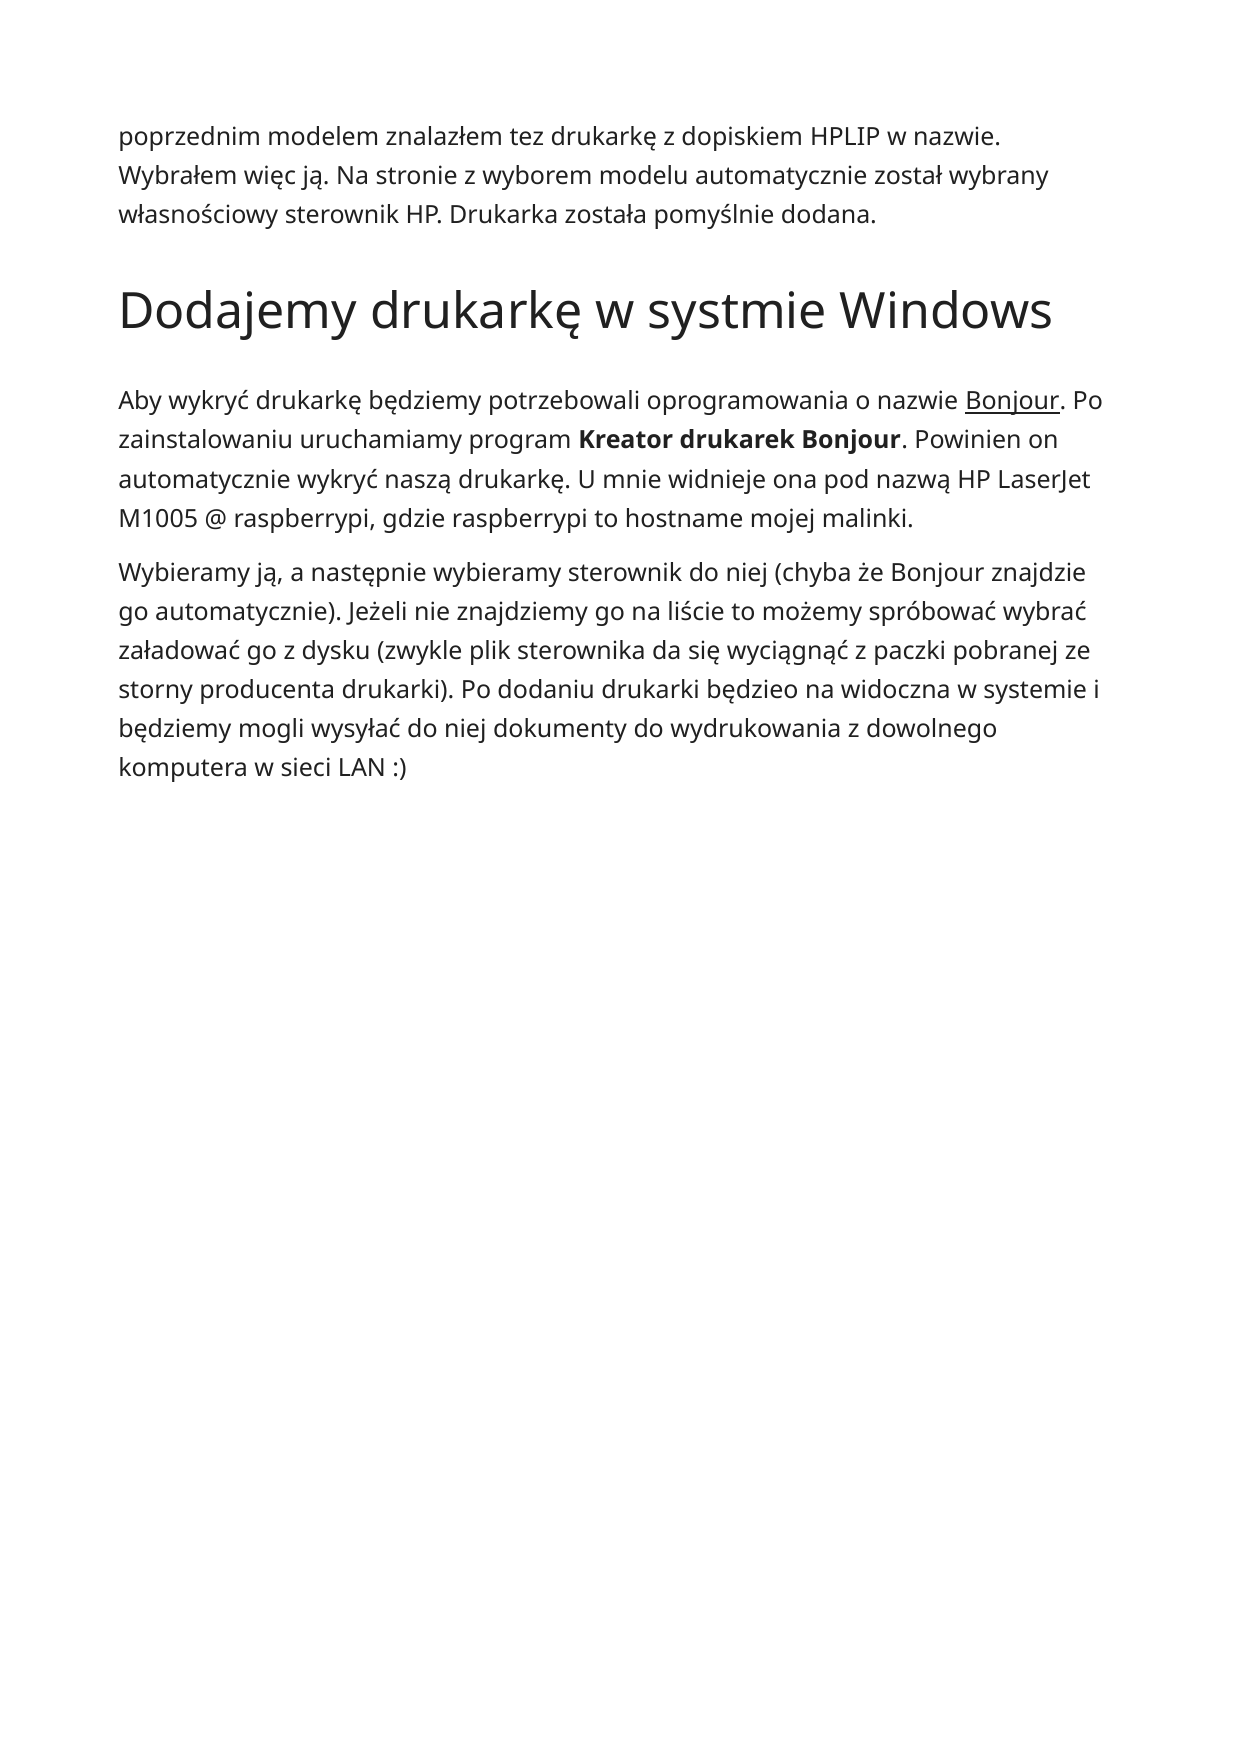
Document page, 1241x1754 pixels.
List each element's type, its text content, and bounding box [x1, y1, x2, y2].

text Wybieramy ją, a następnie wybieramy sterownik do niej (chyba że Bonjour znajdzie go automatycznie). Jeżeli nie znajdziemy go na liście to możemy spróbować wybrać załadować go z dysku (zwykle plik sterownika da się wyciągnąć z paczki pobranej ze storny producenta drukarki). Po dodaniu drukarki będzieo na widoczna w systemie i będziemy mogli wysyłać do niej dokumenty do wydrukowania z dowolnego komputera w sieci LAN :) [118, 554, 1122, 784]
subtitle Dodajemy drukarkę w systmie Windows [118, 275, 1122, 343]
text Aby wykryć drukarkę będziemy potrzebowali oprogramowania o nazwie Bonjour. Po zainstalowaniu uruchamiamy program Kreator drukarek Bonjour. Powinien on automatycznie wykryć naszą drukarkę. U mnie widnieje ona pod nazwą HP LaserJet M1005 @ raspberrypi, gdzie raspberrypi to hostname mojej malinki. [118, 383, 1122, 534]
text poprzednim modelem znalazłem tez drukarkę z dopiskiem HPLIP w nazwie. Wybrałem więc ją. Na stronie z wyborem modelu automatycznie został wybrany własnościowy sterownik HP. Drukarka została pomyślnie dodana. [118, 118, 1122, 231]
